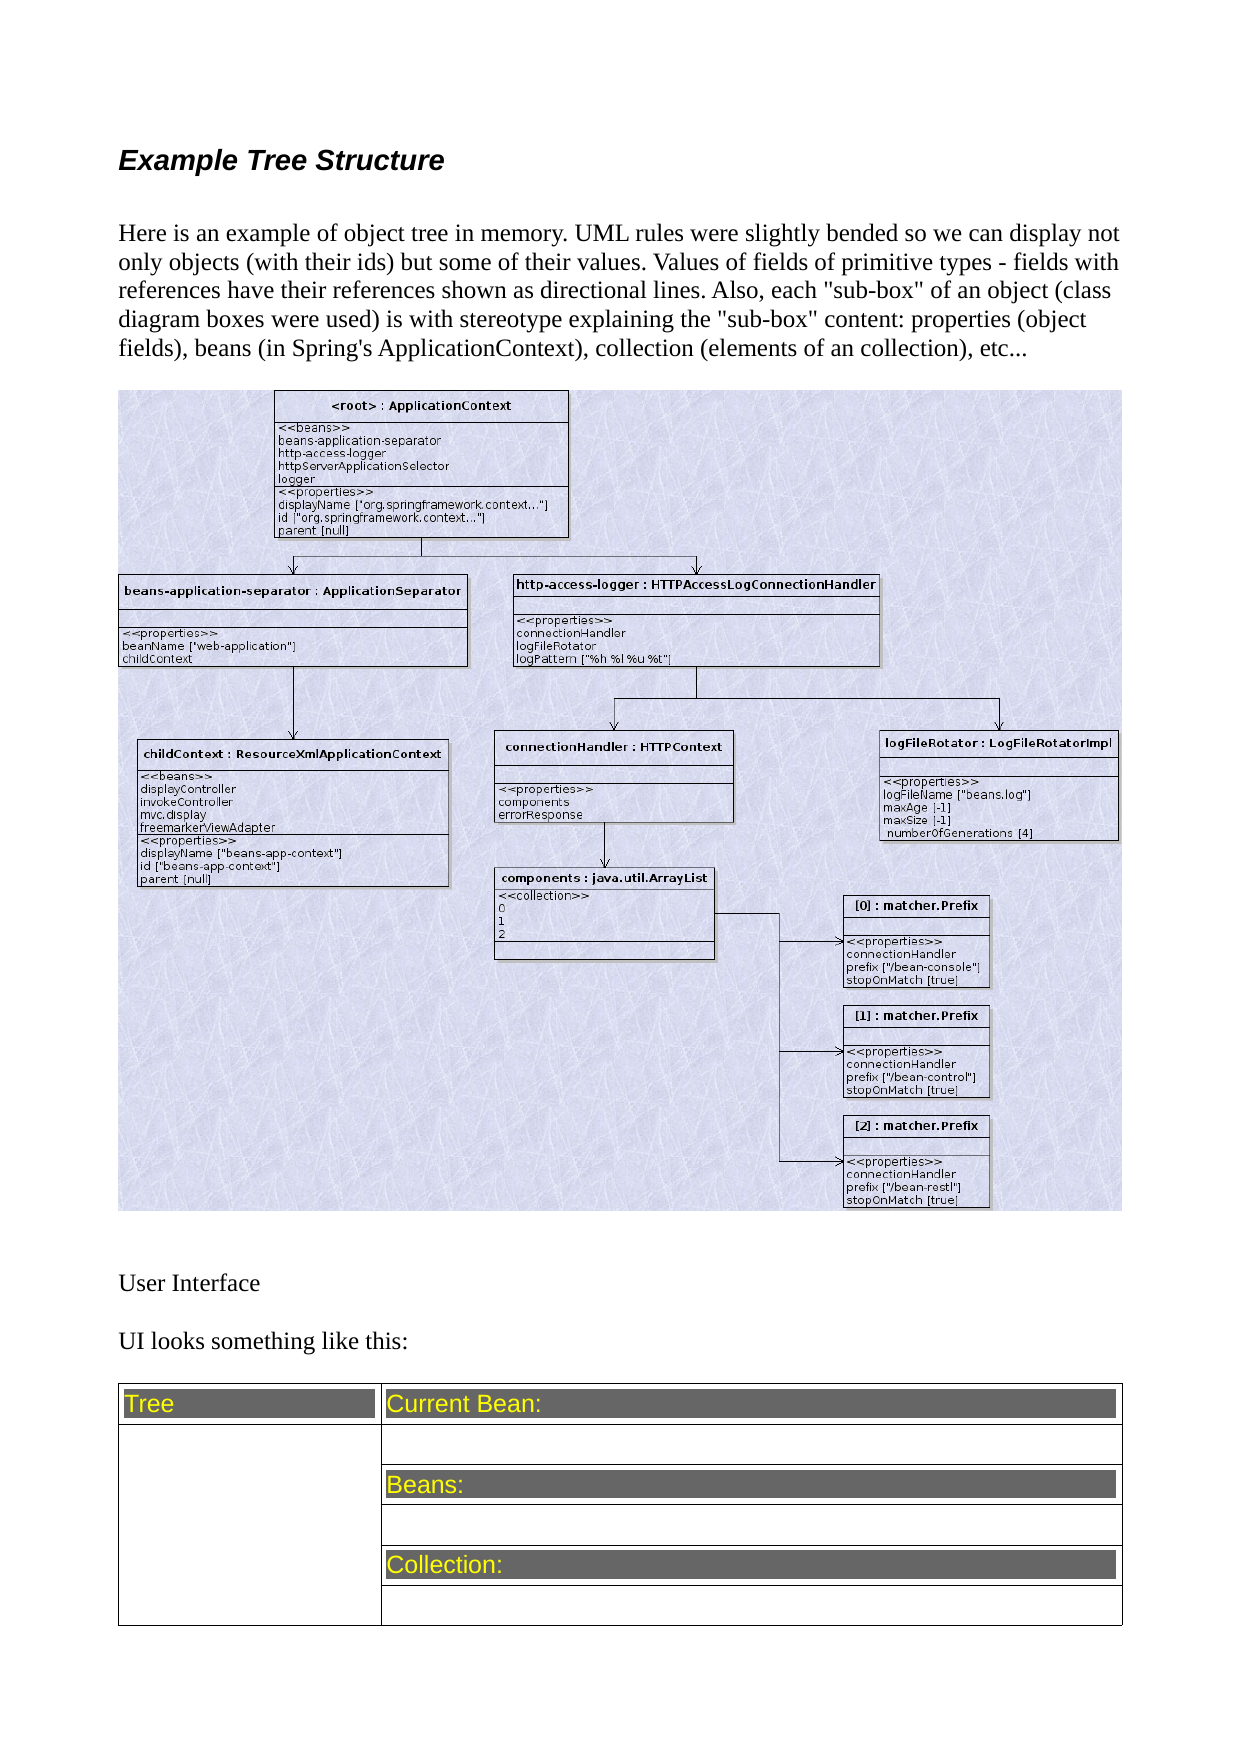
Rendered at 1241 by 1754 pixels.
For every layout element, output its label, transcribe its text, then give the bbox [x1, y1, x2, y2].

picture [118, 390, 1122, 1211]
table_cell [382, 1505, 1122, 1544]
table_header Tree [119, 1384, 381, 1424]
text User Interface [118, 1268, 1122, 1297]
table_cell Beans: [382, 1465, 1122, 1504]
text UI looks something like this: [118, 1326, 1122, 1354]
subtitle Example Tree Structure [118, 143, 1122, 177]
table_cell [382, 1425, 1122, 1464]
table_cell Collection: [382, 1546, 1122, 1585]
text Here is an example of object tree in memory. UML rules were slightly bended so we can display not only objects (with their ids) but some of their values. Values of fields of primitive types - fields with references have their references shown as directional lines. Also, each "sub-box" of an object (class diagram boxes were used) is with stereotype explaining the "sub-box" content: properties (object fields), beans (in Spring's ApplicationContext), collection (elements of an collection), etc... [118, 218, 1122, 362]
table_cell [382, 1586, 1122, 1625]
table_cell [119, 1425, 381, 1625]
table_header Current Bean: [382, 1384, 1122, 1424]
